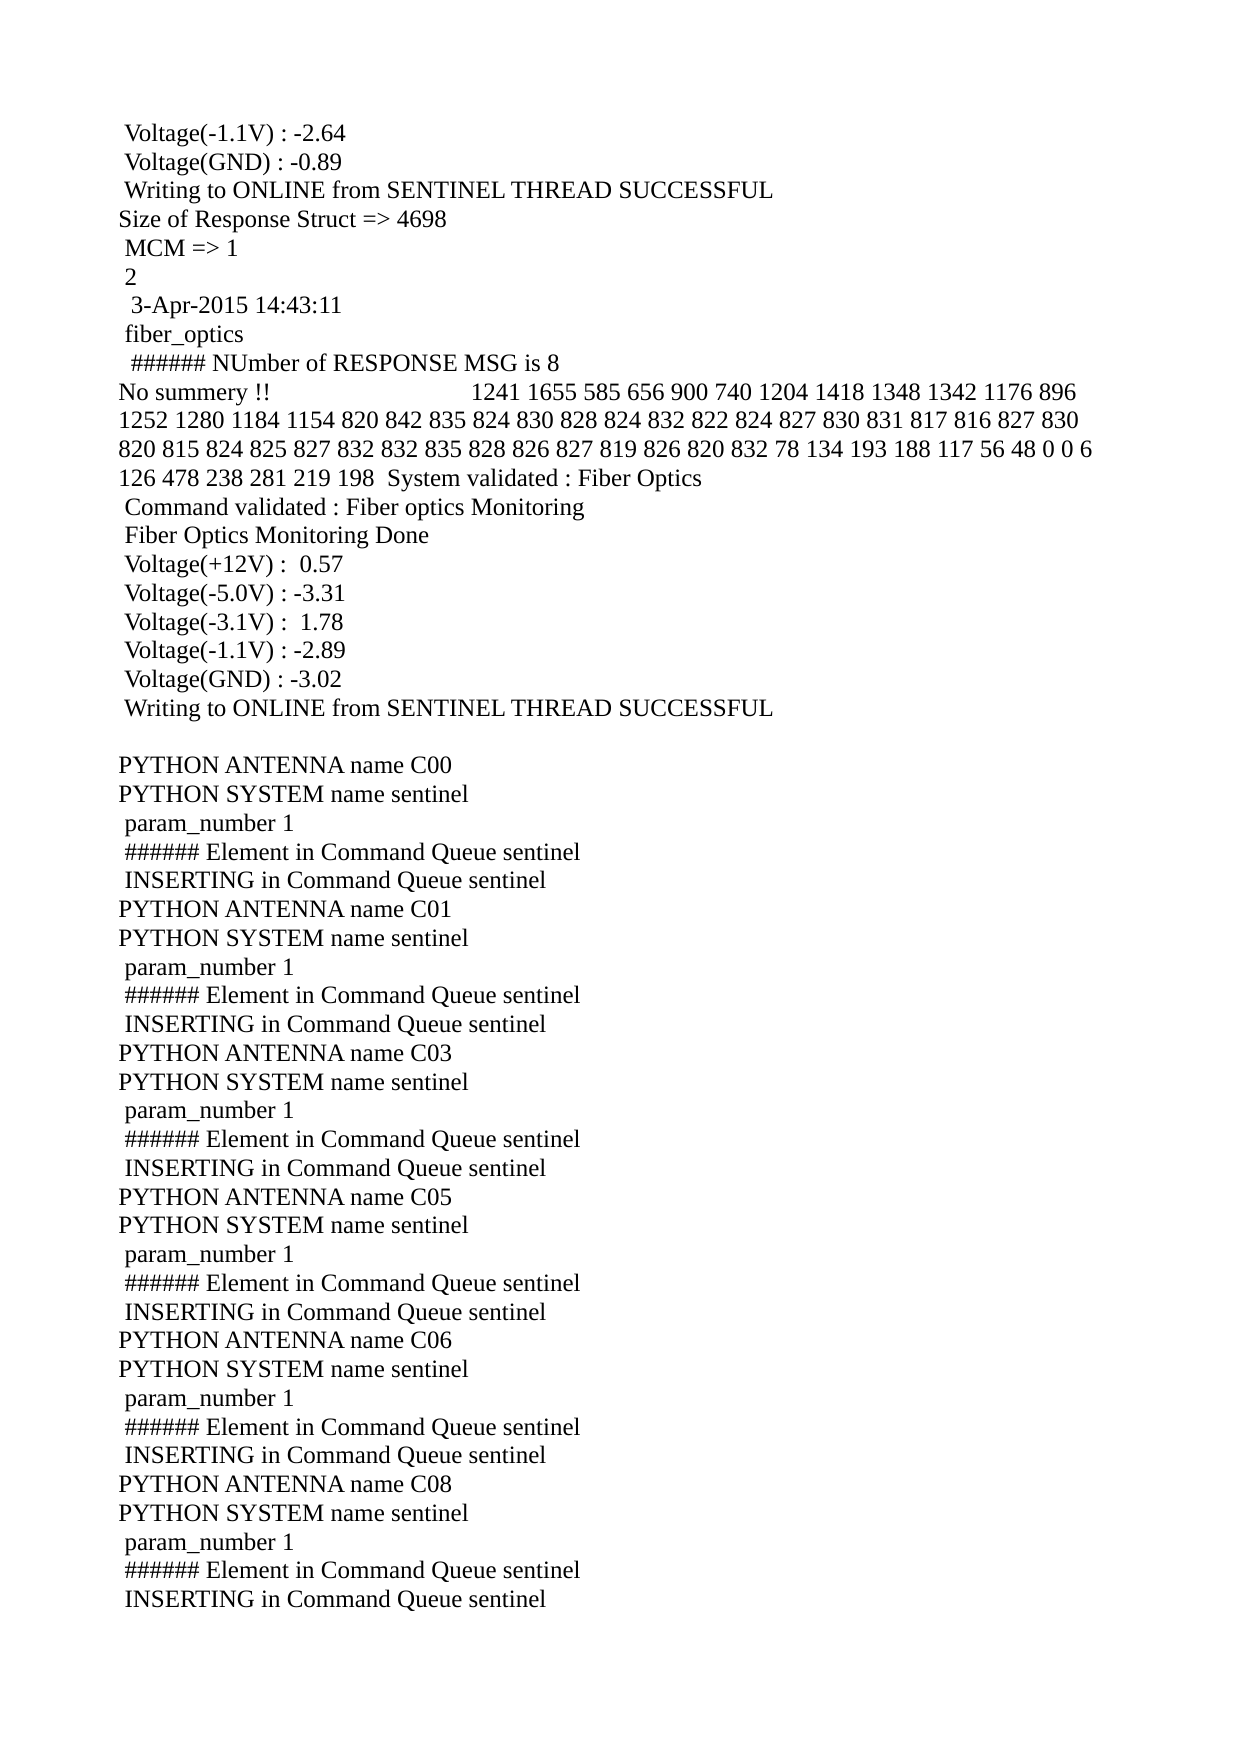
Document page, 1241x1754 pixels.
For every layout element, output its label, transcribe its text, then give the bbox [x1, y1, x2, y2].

text Writing to ONLINE from SENTINEL THREAD SUCCESSFUL [118, 693, 1122, 722]
text Voltage(GND) : -3.02 [118, 664, 1122, 693]
text ###### Element in Command Queue sentinel [118, 1412, 1122, 1441]
text Voltage(-3.1V) : 1.78 [118, 607, 1122, 636]
text Voltage(-5.0V) : -3.31 [118, 578, 1122, 607]
text Command validated : Fiber optics Monitoring [118, 492, 1122, 521]
text INSERTING in Command Queue sentinel [118, 1584, 1122, 1613]
text PYTHON ANTENNA name C05 [118, 1182, 1122, 1211]
text fiber_optics [118, 319, 1122, 348]
text ###### Element in Command Queue sentinel [118, 837, 1122, 866]
text PYTHON SYSTEM name sentinel [118, 779, 1122, 808]
text PYTHON ANTENNA name C08 [118, 1469, 1122, 1498]
text MCM => 1 [118, 233, 1122, 262]
text param_number 1 [118, 952, 1122, 981]
text Writing to ONLINE from SENTINEL THREAD SUCCESSFUL [118, 176, 1122, 204]
text Voltage(-1.1V) : -2.64 [118, 118, 1122, 147]
text 2 [118, 262, 1122, 291]
text PYTHON ANTENNA name C06 [118, 1326, 1122, 1354]
text 3-Apr-2015 14:43:11 [118, 291, 1122, 319]
text ###### Element in Command Queue sentinel [118, 1124, 1122, 1153]
text ###### Element in Command Queue sentinel [118, 981, 1122, 1009]
text INSERTING in Command Queue sentinel [118, 1441, 1122, 1469]
text param_number 1 [118, 1239, 1122, 1268]
text Voltage(GND) : -0.89 [118, 147, 1122, 176]
text PYTHON SYSTEM name sentinel [118, 923, 1122, 952]
text PYTHON SYSTEM name sentinel [118, 1498, 1122, 1527]
text INSERTING in Command Queue sentinel [118, 1153, 1122, 1182]
text Size of Response Struct => 4698 [118, 204, 1122, 233]
text param_number 1 [118, 1527, 1122, 1556]
text param_number 1 [118, 808, 1122, 837]
text PYTHON SYSTEM name sentinel [118, 1067, 1122, 1096]
text Voltage(-1.1V) : -2.89 [118, 636, 1122, 664]
text ###### Element in Command Queue sentinel [118, 1268, 1122, 1297]
text No summery !! 1241 1655 585 656 900 740 1204 1418 1348 1342 1176 896 1252 1280 1184 1154 820 842 835 824 830 828 824 832 822 824 827 830 831 817 816 827 830 820 815 824 825 827 832 832 835 828 826 827 819 826 820 832 78 134 193 188 117 56 48 0 0 6 126 478 238 281 219 198 System validated : Fiber Optics [118, 377, 1122, 492]
text PYTHON SYSTEM name sentinel [118, 1354, 1122, 1383]
text param_number 1 [118, 1383, 1122, 1412]
text PYTHON ANTENNA name C01 [118, 894, 1122, 923]
text INSERTING in Command Queue sentinel [118, 1297, 1122, 1326]
text INSERTING in Command Queue sentinel [118, 866, 1122, 894]
text ###### NUmber of RESPONSE MSG is 8 [118, 348, 1122, 377]
text PYTHON ANTENNA name C00 [118, 751, 1122, 779]
text PYTHON SYSTEM name sentinel [118, 1211, 1122, 1239]
text Fiber Optics Monitoring Done [118, 521, 1122, 549]
text INSERTING in Command Queue sentinel [118, 1009, 1122, 1038]
text Voltage(+12V) : 0.57 [118, 549, 1122, 578]
text ###### Element in Command Queue sentinel [118, 1556, 1122, 1584]
text param_number 1 [118, 1096, 1122, 1124]
text PYTHON ANTENNA name C03 [118, 1038, 1122, 1067]
